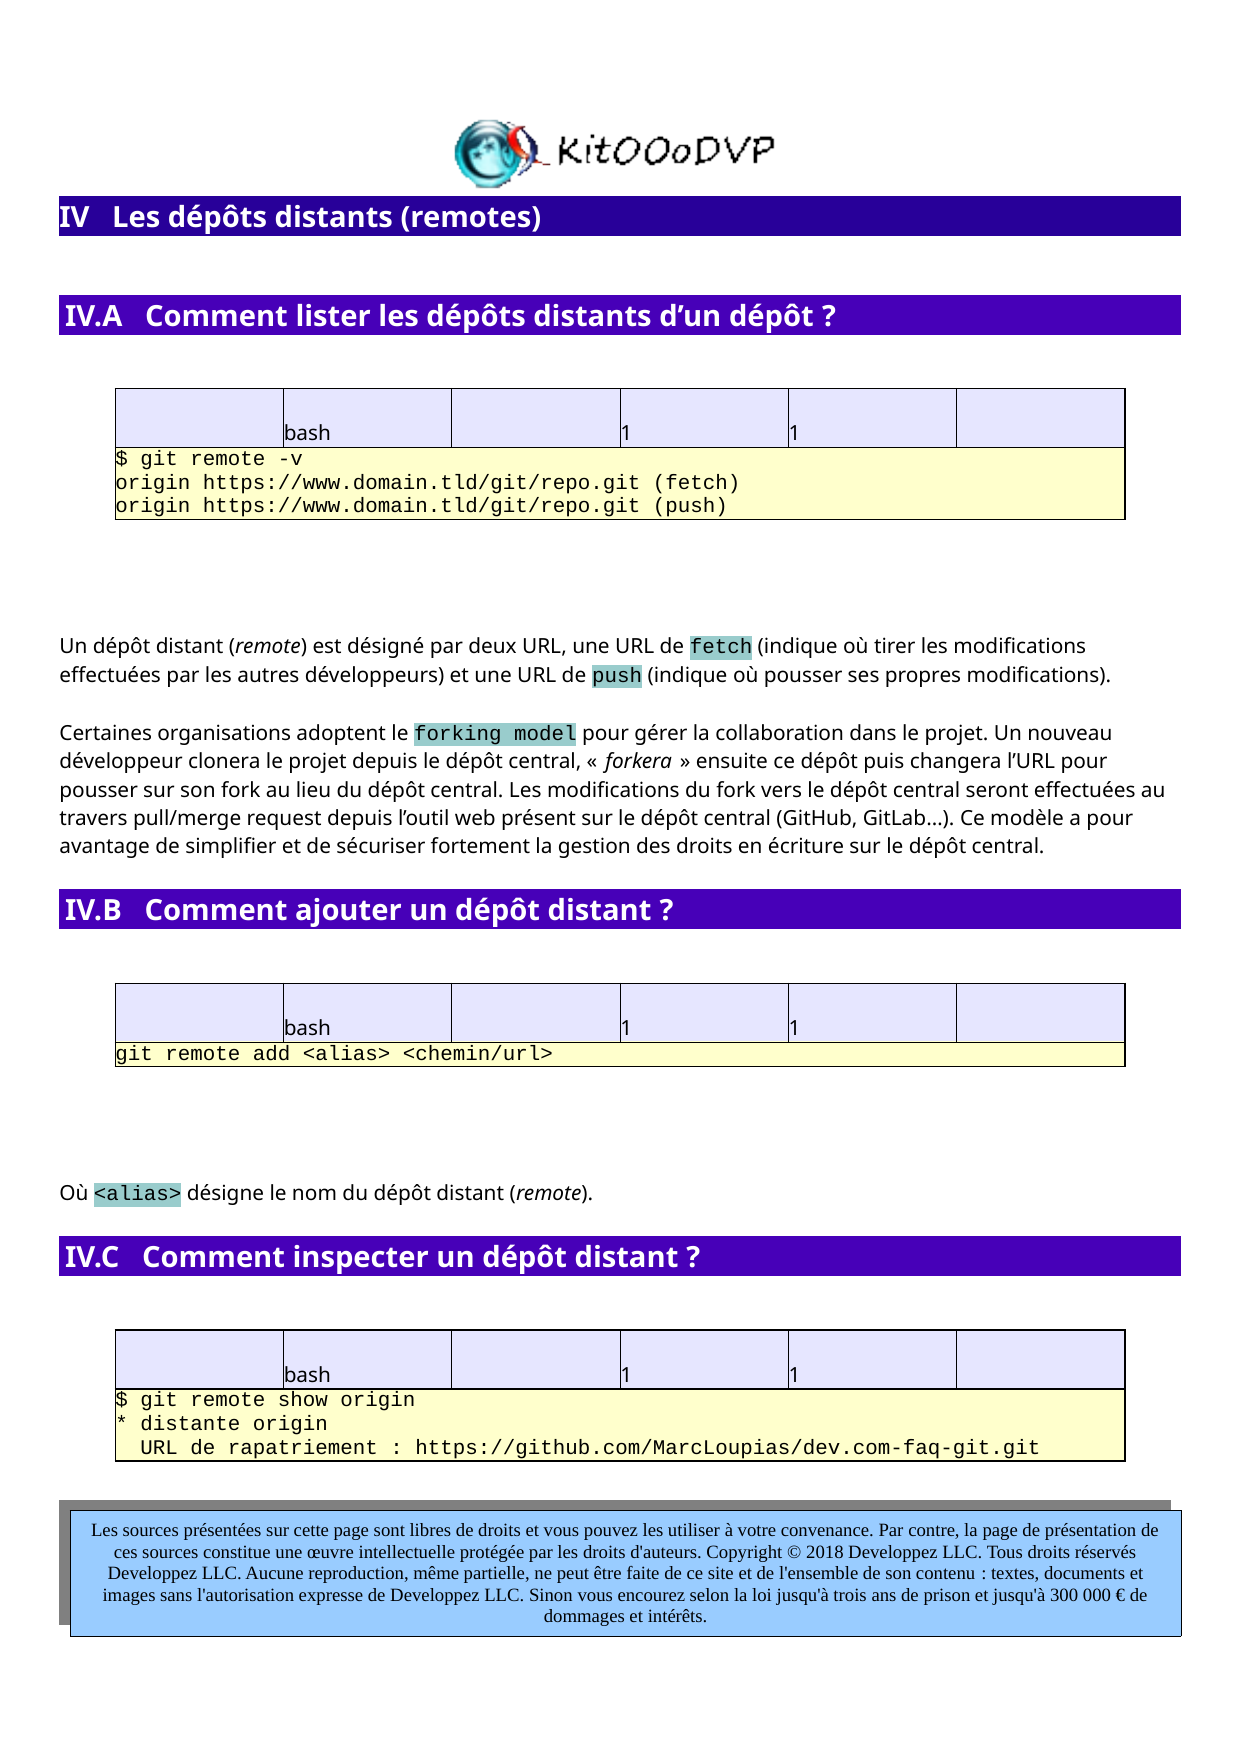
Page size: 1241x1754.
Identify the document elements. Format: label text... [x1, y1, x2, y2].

subtitle Les dépôts distants (remotes) [59, 196, 1181, 236]
table_header [957, 389, 1124, 447]
table_header [957, 1331, 1124, 1388]
table_header 1 [621, 389, 788, 447]
table_header bash [284, 389, 451, 447]
subtitle Comment ajouter un dépôt distant ? [59, 889, 1181, 929]
table_header [116, 984, 283, 1041]
subtitle Comment lister les dépôts distants d’un dépôt ? [59, 295, 1181, 335]
text Un dépôt distant (remote) est désigné par deux URL, une URL de fetch (indique où tirer les modifications effectuées par les autres développeurs) et une URL de push (indique où pousser ses propres modifications). [59, 631, 1181, 688]
table_header 1 [789, 1331, 956, 1388]
table_header [452, 984, 620, 1041]
table_header bash [284, 984, 451, 1041]
table_header 1 [621, 984, 788, 1041]
text Où <alias> désigne le nom du dépôt distant (remote). [59, 1178, 1181, 1207]
subtitle Comment inspecter un dépôt distant ? [59, 1236, 1181, 1276]
text Certaines organisations adoptent le forking model pour gérer la collaboration dans le projet. Un nouveau développeur clonera le projet depuis le dépôt central, « forkera » ensuite ce dépôt puis changera l’URL pour pousser sur son fork au lieu du dépôt central. Les modifications du fork vers le dépôt central seront effectuées au travers pull/merge request depuis l’outil web présent sur le dépôt central (GitHub, GitLab…). Ce modèle a pour avantage de simplifier et de sécuriser fortement la gestion des droits en écriture sur le dépôt central. [59, 718, 1181, 860]
picture [453, 118, 781, 191]
table_header 1 [789, 984, 956, 1041]
table_header bash [284, 1331, 451, 1388]
table_header 1 [789, 389, 956, 447]
table_header [116, 1331, 283, 1388]
table_header 1 [621, 1331, 788, 1388]
table_header [452, 1331, 620, 1388]
table_header [116, 389, 283, 447]
table_header [452, 389, 620, 447]
table_header [957, 984, 1124, 1041]
